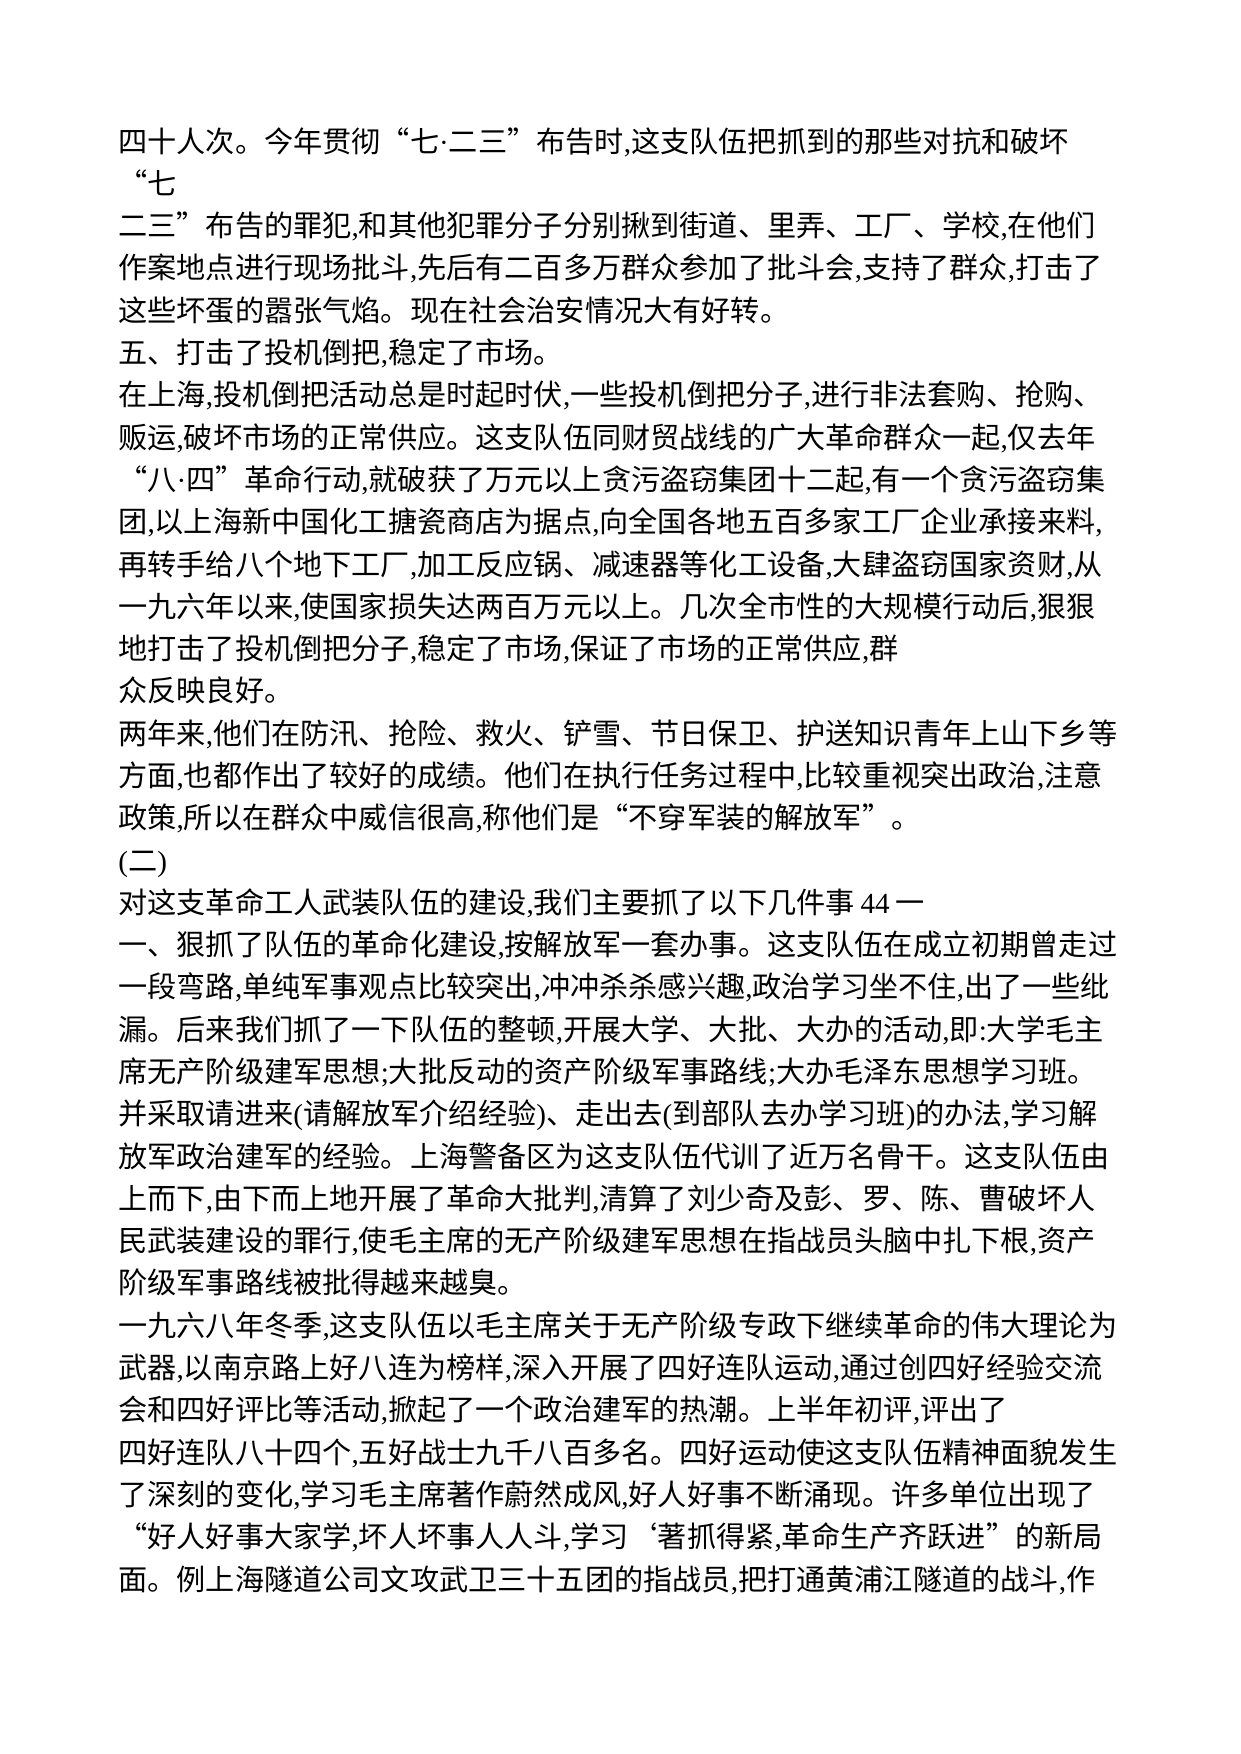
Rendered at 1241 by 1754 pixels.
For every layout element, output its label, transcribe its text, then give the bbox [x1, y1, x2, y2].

text 二三”布告的罪犯,和其他犯罪分子分别揪到街道、里弄、工厂、学校,在他们作案地点进行现场批斗,先后有二百多万群众参加了批斗会,支持了群众,打击了这些坏蛋的嚣张气焰。现在社会治安情况大有好转。 [118, 203, 1122, 329]
text 在上海,投机倒把活动总是时起时伏,一些投机倒把分子,进行非法套购、抢购、贩运,破坏市场的正常供应。这支队伍同财贸战线的广大革命群众一起,仅去年“八·四”革命行动,就破获了万元以上贪污盗窃集团十二起,有一个贪污盗窃集团,以上海新中国化工搪瓷商店为据点,向全国各地五百多家工厂企业承接来料,再转手给八个地下工厂,加工反应锅、减速器等化工设备,大肆盗窃国家资财,从一九六年以来,使国家损失达两百万元以上。几次全市性的大规模行动后,狠狠地打击了投机倒把分子,稳定了市场,保证了市场的正常供应,群 [118, 372, 1122, 668]
text 众反映良好。 [118, 668, 1122, 710]
text 四好连队八十四个,五好战士九千八百多名。四好运动使这支队伍精神面貌发生了深刻的变化,学习毛主席著作蔚然成风,好人好事不断涌现。许多单位出现了“好人好事大家学,坏人坏事人人斗,学习‘著抓得紧,革命生产齐跃进”的新局面。例上海隧道公司文攻武卫三十五团的指战员,把打通黄浦江隧道的战斗,作为开展四好连队运动的重要内容,他们顶塌方,战流沙,克服种种困难,充分发扬了一不怕苦,二不怕死的革命精神,提前完成计划,节约了大量资财。优秀工宣队员、文攻武卫五好战士徐松宝,在山洪暴发的紧急时刻,为了抢救贫下中农英勇献身;五好战士冯清华冒着浓烟毒气,奋勇救火。今年八月底,一个粮库失火,五百多名指战员冒着倾盆大雨,冲进大火燃烧的粮库,把一袋袋粮食抢救出来。这许多英勇事迹,都在文攻武卫队伍中引起了强烈的反响。 [118, 1429, 1122, 1598]
text (二) [118, 837, 1122, 879]
text 四十人次。今年贯彻“七·二三”布告时,这支队伍把抓到的那些对抗和破坏“七 [118, 118, 1122, 203]
text 一九六八年冬季,这支队伍以毛主席关于无产阶级专政下继续革命的伟大理论为武器,以南京路上好八连为榜样,深入开展了四好连队运动,通过创四好经验交流会和四好评比等活动,掀起了一个政治建军的热潮。上半年初评,评出了 [118, 1302, 1122, 1429]
text 五、打击了投机倒把,稳定了市场。 [118, 329, 1122, 372]
text 对这支革命工人武装队伍的建设,我们主要抓了以下几件事44一 [118, 879, 1122, 922]
text 两年来,他们在防汛、抢险、救火、铲雪、节日保卫、护送知识青年上山下乡等方面,也都作出了较好的成绩。他们在执行任务过程中,比较重视突出政治,注意政策,所以在群众中威信很高,称他们是“不穿军装的解放军”。 [118, 710, 1122, 837]
text 一、狠抓了队伍的革命化建设,按解放军一套办事。这支队伍在成立初期曾走过一段弯路,单纯军事观点比较突出,冲冲杀杀感兴趣,政治学习坐不住,出了一些纰漏。后来我们抓了一下队伍的整顿,开展大学、大批、大办的活动,即:大学毛主席无产阶级建军思想;大批反动的资产阶级军事路线;大办毛泽东思想学习班。并采取请进来(请解放军介绍经验)、走出去(到部队去办学习班)的办法,学习解放军政治建军的经验。上海警备区为这支队伍代训了近万名骨干。这支队伍由上而下,由下而上地开展了革命大批判,清算了刘少奇及彭、罗、陈、曹破坏人民武装建设的罪行,使毛主席的无产阶级建军思想在指战员头脑中扎下根,资产阶级军事路线被批得越来越臭。 [118, 922, 1122, 1302]
